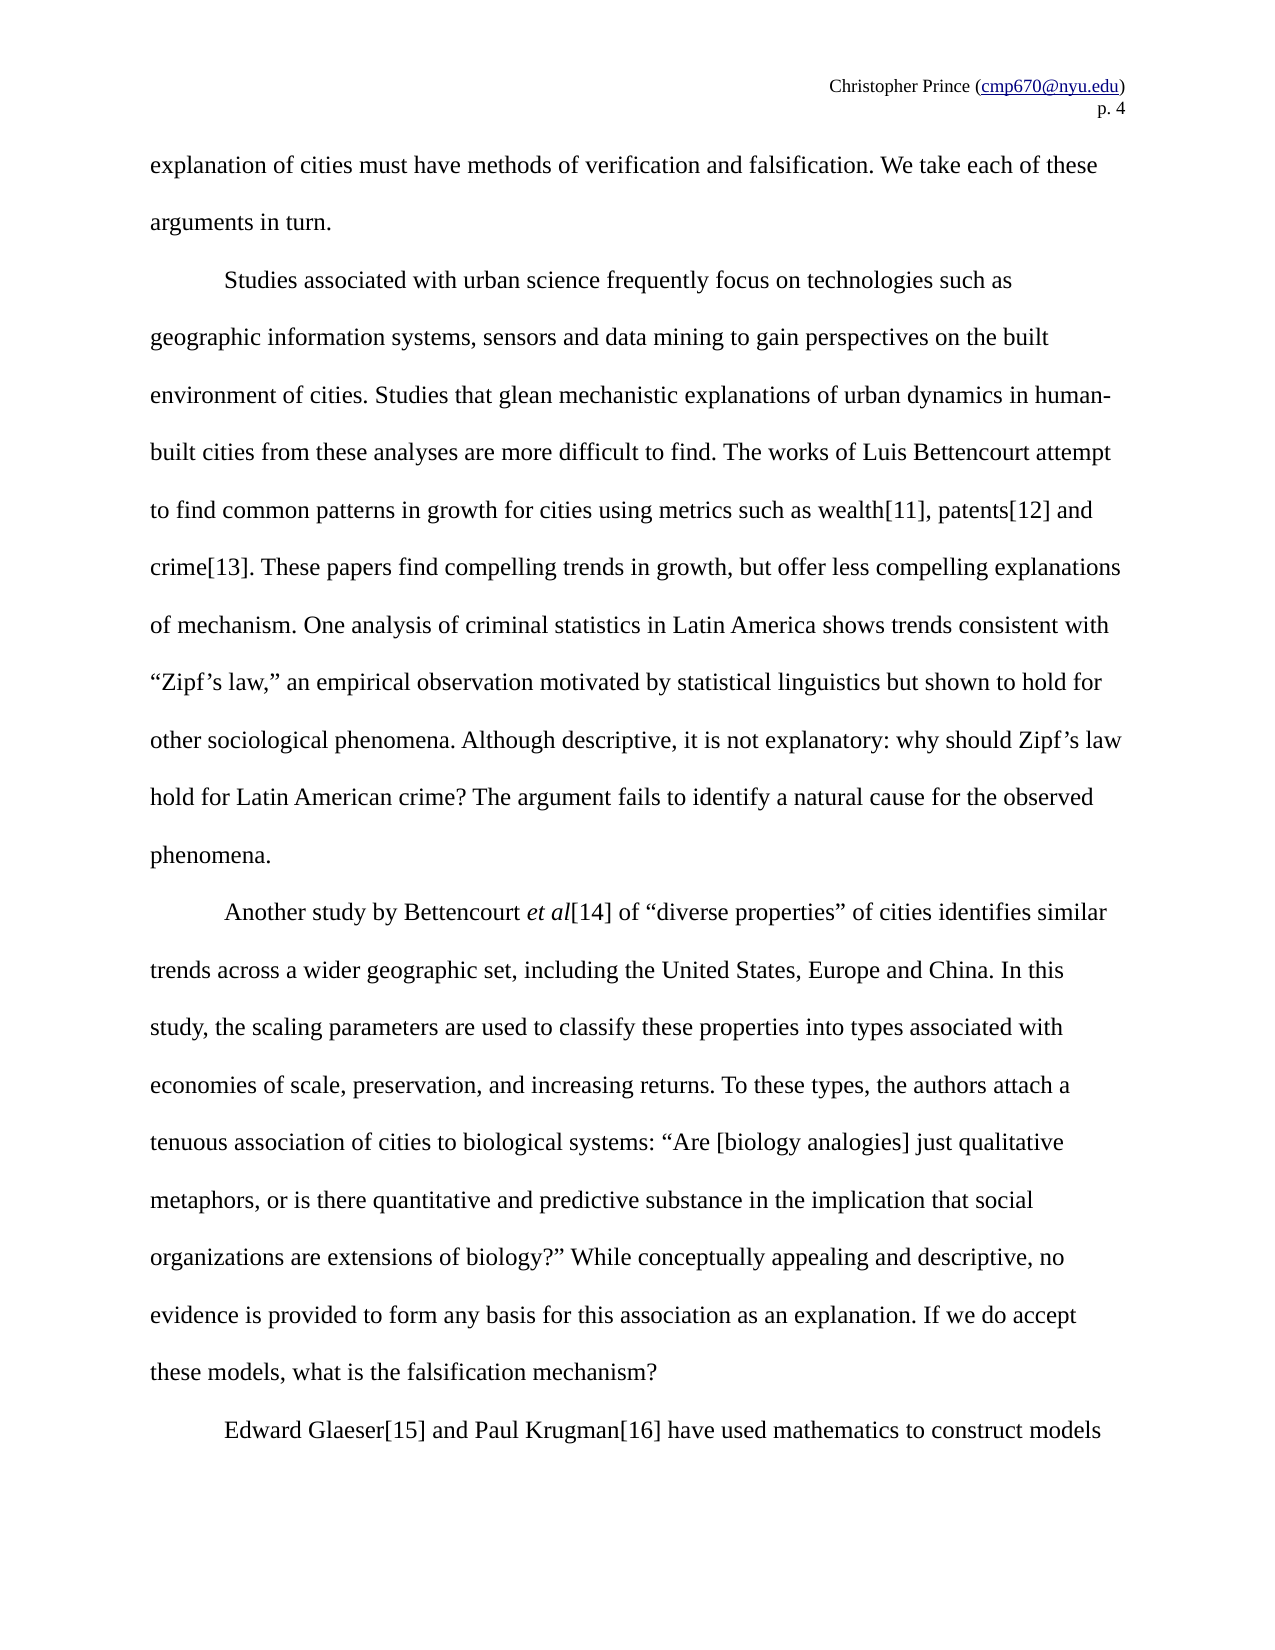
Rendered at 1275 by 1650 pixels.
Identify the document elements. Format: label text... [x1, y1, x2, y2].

text Studies associated with urban science frequently focus on technologies such as geographic information systems, sensors and data mining to gain perspectives on the built environment of cities. Studies that glean mechanistic explanations of urban dynamics in human-built cities from these analyses are more difficult to find. The works of Luis Bettencourt attempt to find common patterns in growth for cities using metrics such as wealth[11], patents[12] and crime[13]. These papers find compelling trends in growth, but offer less compelling explanations of mechanism. One analysis of criminal statistics in Latin America shows trends consistent with “Zipf’s law,” an empirical observation motivated by statistical linguistics but shown to hold for other sociological phenomena. Although descriptive, it is not explanatory: why should Zipf’s law hold for Latin American crime? The argument fails to identify a natural cause for the observed phenomena. [150, 265, 1125, 869]
text Edward Glaeser[15] and Paul Krugman[16] have used mathematics to construct models [150, 1415, 1125, 1444]
text explanation of cities must have methods of verification and falsification. We take each of these arguments in turn. [150, 150, 1125, 236]
text Another study by Bettencourt et al[14] of “diverse properties” of cities identifies similar trends across a wider geographic set, including the United States, Europe and China. In this study, the scaling parameters are used to classify these properties into types associated with economies of scale, preservation, and increasing returns. To these types, the authors attach a tenuous association of cities to biological systems: “Are [biology analogies] just qualitative metaphors, or is there quantitative and predictive substance in the implication that social organizations are extensions of biology?” While conceptually appealing and descriptive, no evidence is provided to form any basis for this association as an explanation. If we do accept these models, what is the falsification mechanism? [150, 897, 1125, 1386]
